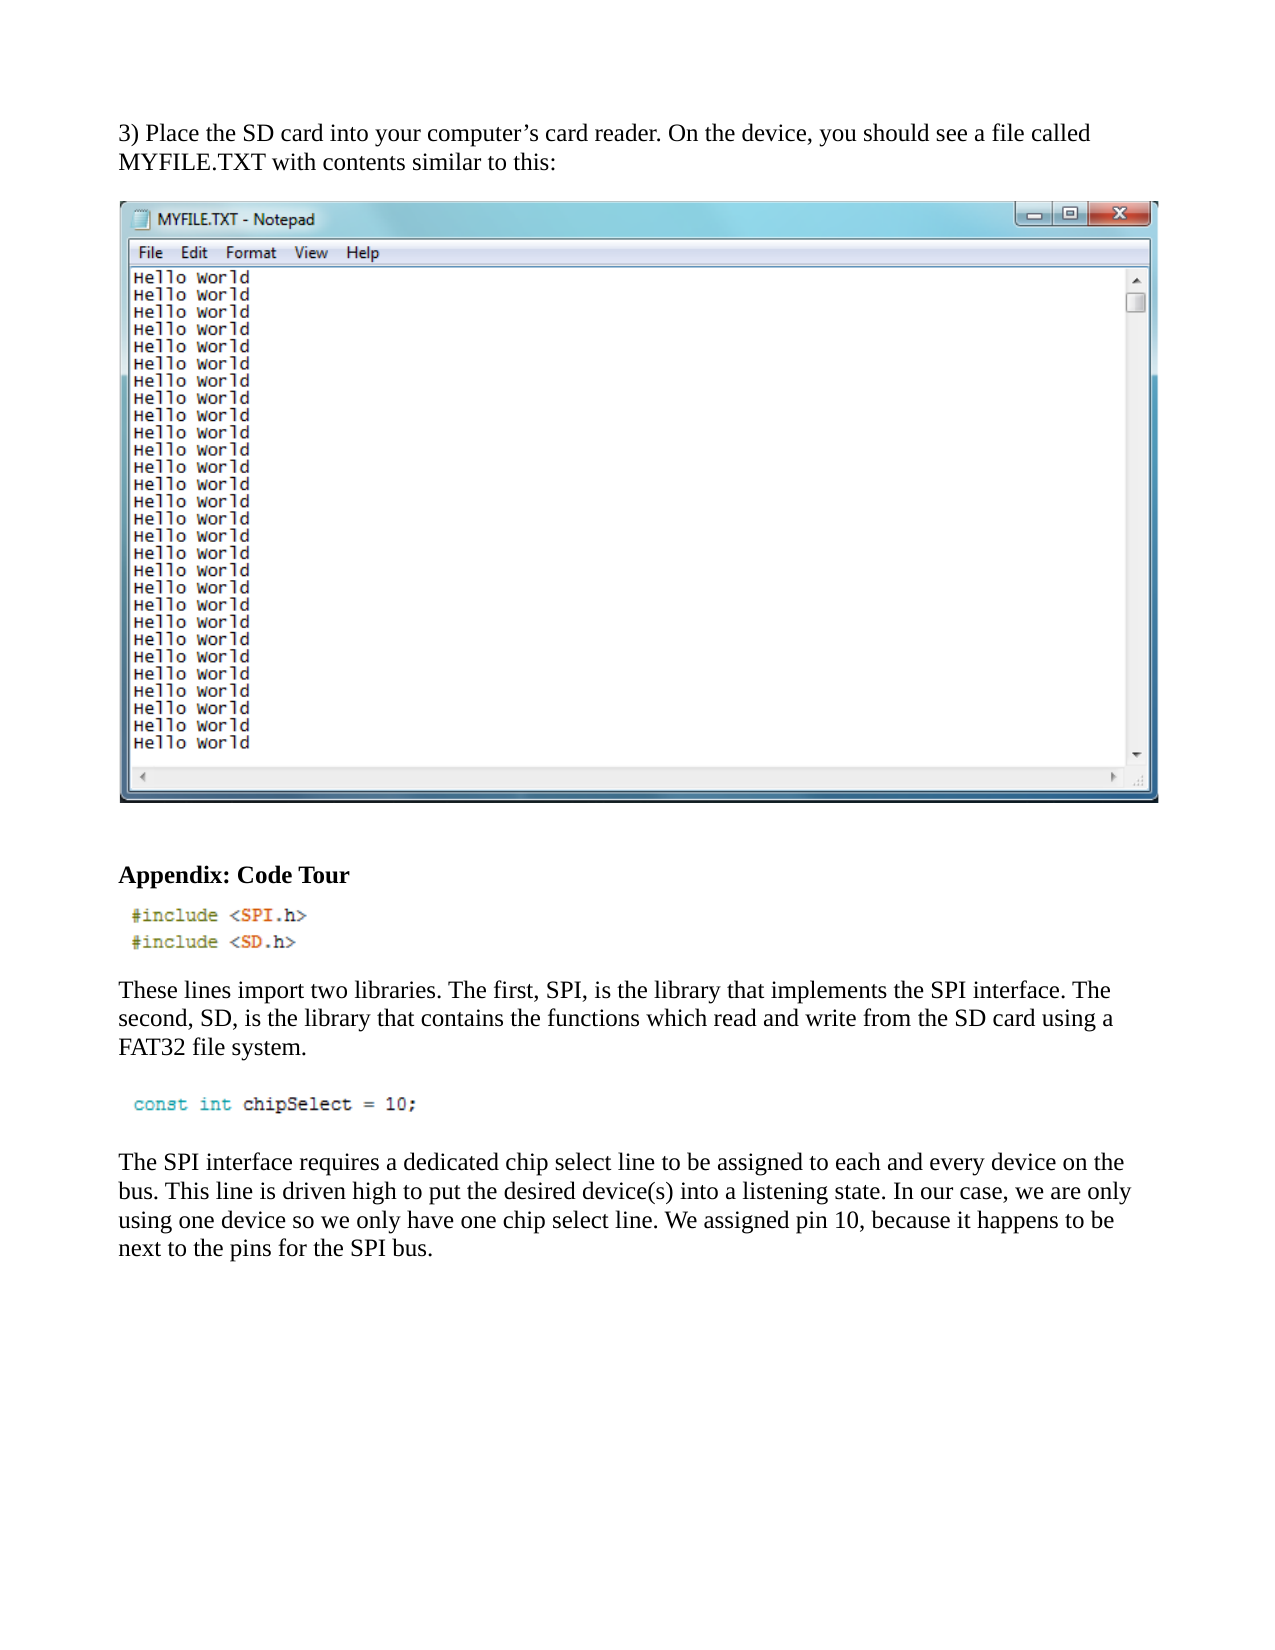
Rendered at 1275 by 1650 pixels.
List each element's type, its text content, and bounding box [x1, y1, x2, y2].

text The SPI interface requires a dedicated chip select line to be assigned to each and every device on the bus. This line is driven high to put the desired device(s) into a listening state. In our case, we are only using one device so we only have one chip select line. We assigned pin 10, because it happens to be next to the pins for the SPI bus. [118, 1147, 1157, 1348]
text These lines import two libraries. The first, SPI, is the library that implements the SPI interface. The second, SD, is the library that contains the functions which read and write from the SD card using a FAT32 file system. [118, 975, 1157, 1147]
text 3) Place the SD card into your computer’s card reader. On the device, you should see a file called MYFILE.TXT with contents similar to this: Appendix: Code Tour [118, 118, 1157, 888]
picture [120, 898, 321, 959]
picture [121, 1081, 445, 1128]
picture [119, 201, 1159, 803]
